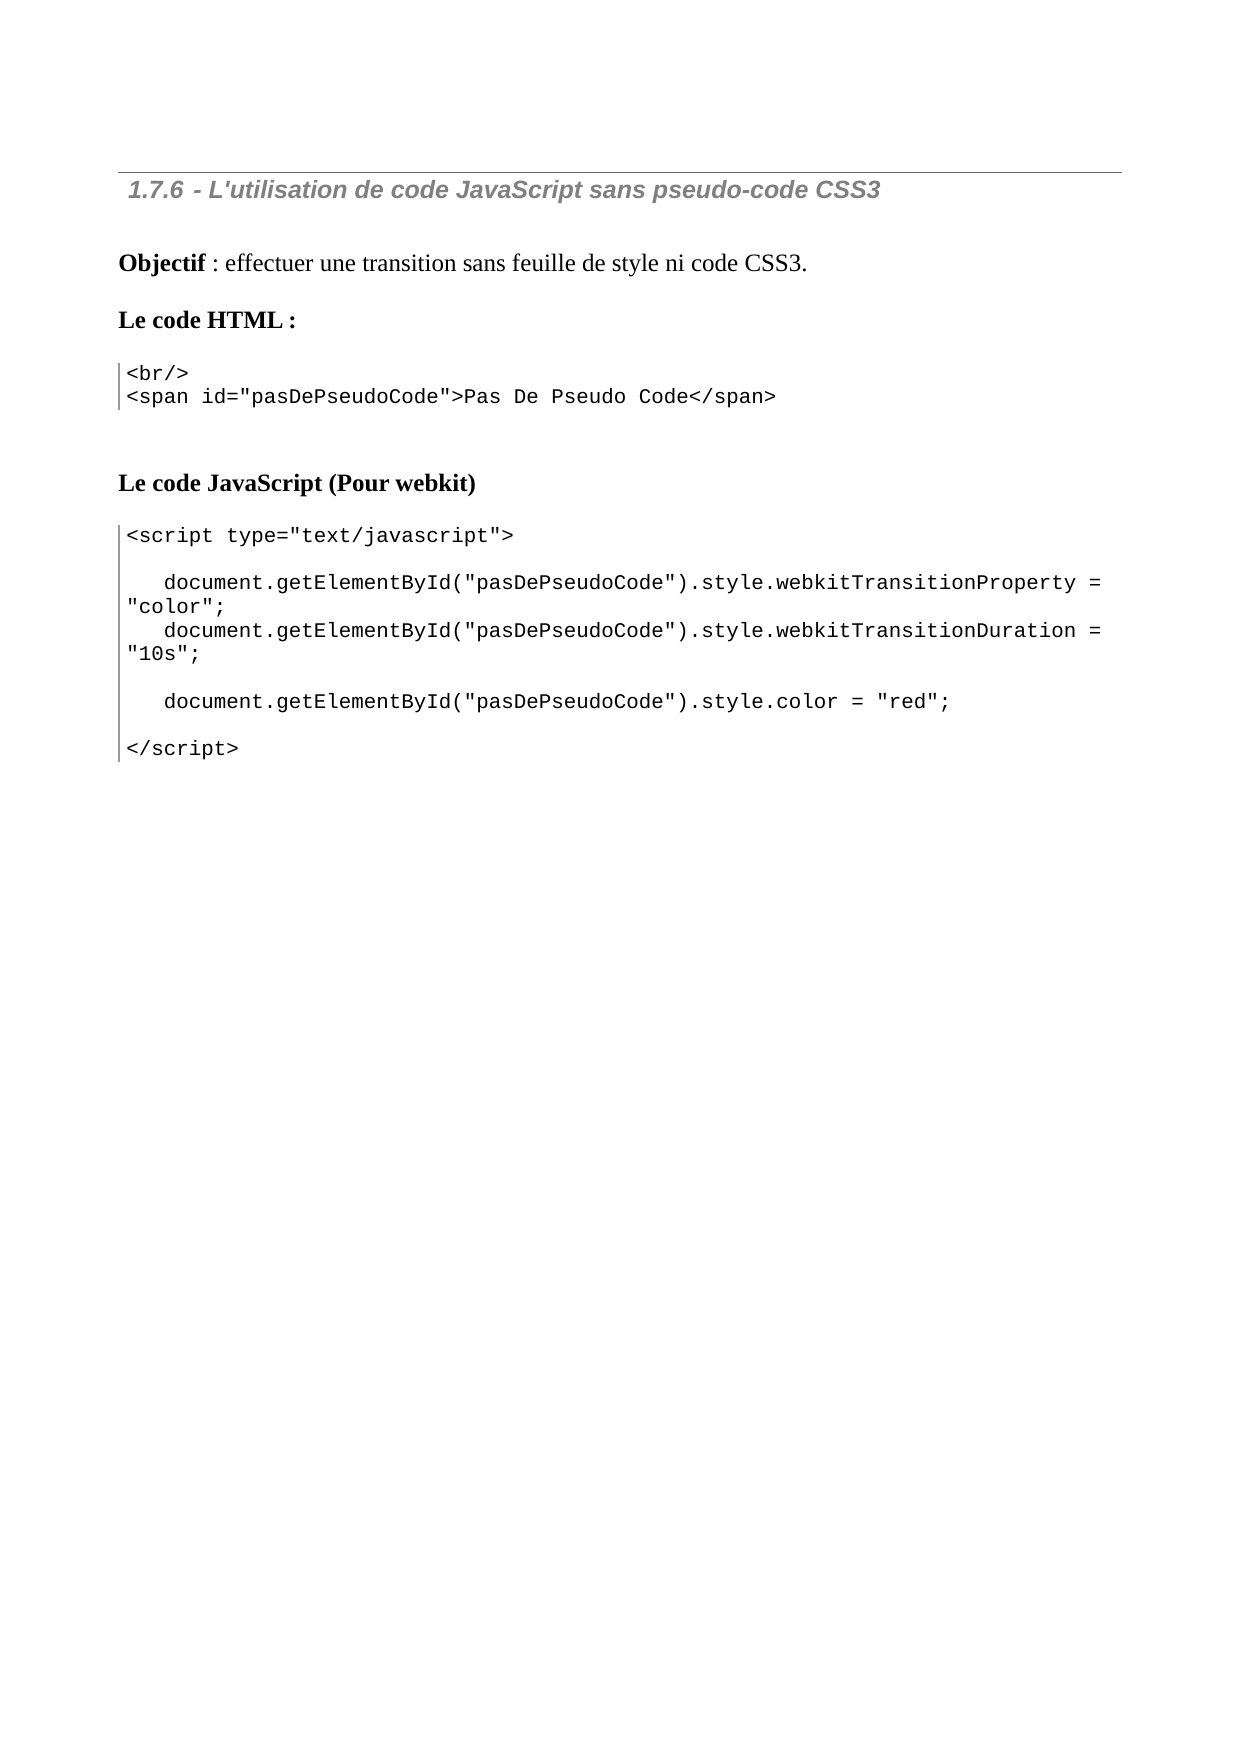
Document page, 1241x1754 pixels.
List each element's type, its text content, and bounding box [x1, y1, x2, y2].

text document.getElementById("pasDePseudoCode").style.webkitTransitionDuration = "10s"; [120, 620, 1122, 667]
text Le code JavaScript (Pour webkit) [118, 468, 1122, 496]
text <br/> [120, 363, 1122, 386]
text document.getElementById("pasDePseudoCode").style.color = "red"; [120, 691, 1122, 714]
text document.getElementById("pasDePseudoCode").style.webkitTransitionProperty = "color"; [120, 572, 1122, 620]
text </script> [120, 738, 1122, 762]
text Objectif : effectuer une transition sans feuille de style ni code CSS3. [118, 248, 1122, 277]
text Le code HTML : [118, 305, 1122, 334]
subtitle - L'utilisation de code JavaScript sans pseudo-code CSS3 [118, 173, 1122, 207]
text <script type="text/javascript"> [120, 525, 1122, 549]
text <span id="pasDePseudoCode">Pas De Pseudo Code</span> [120, 386, 1122, 410]
